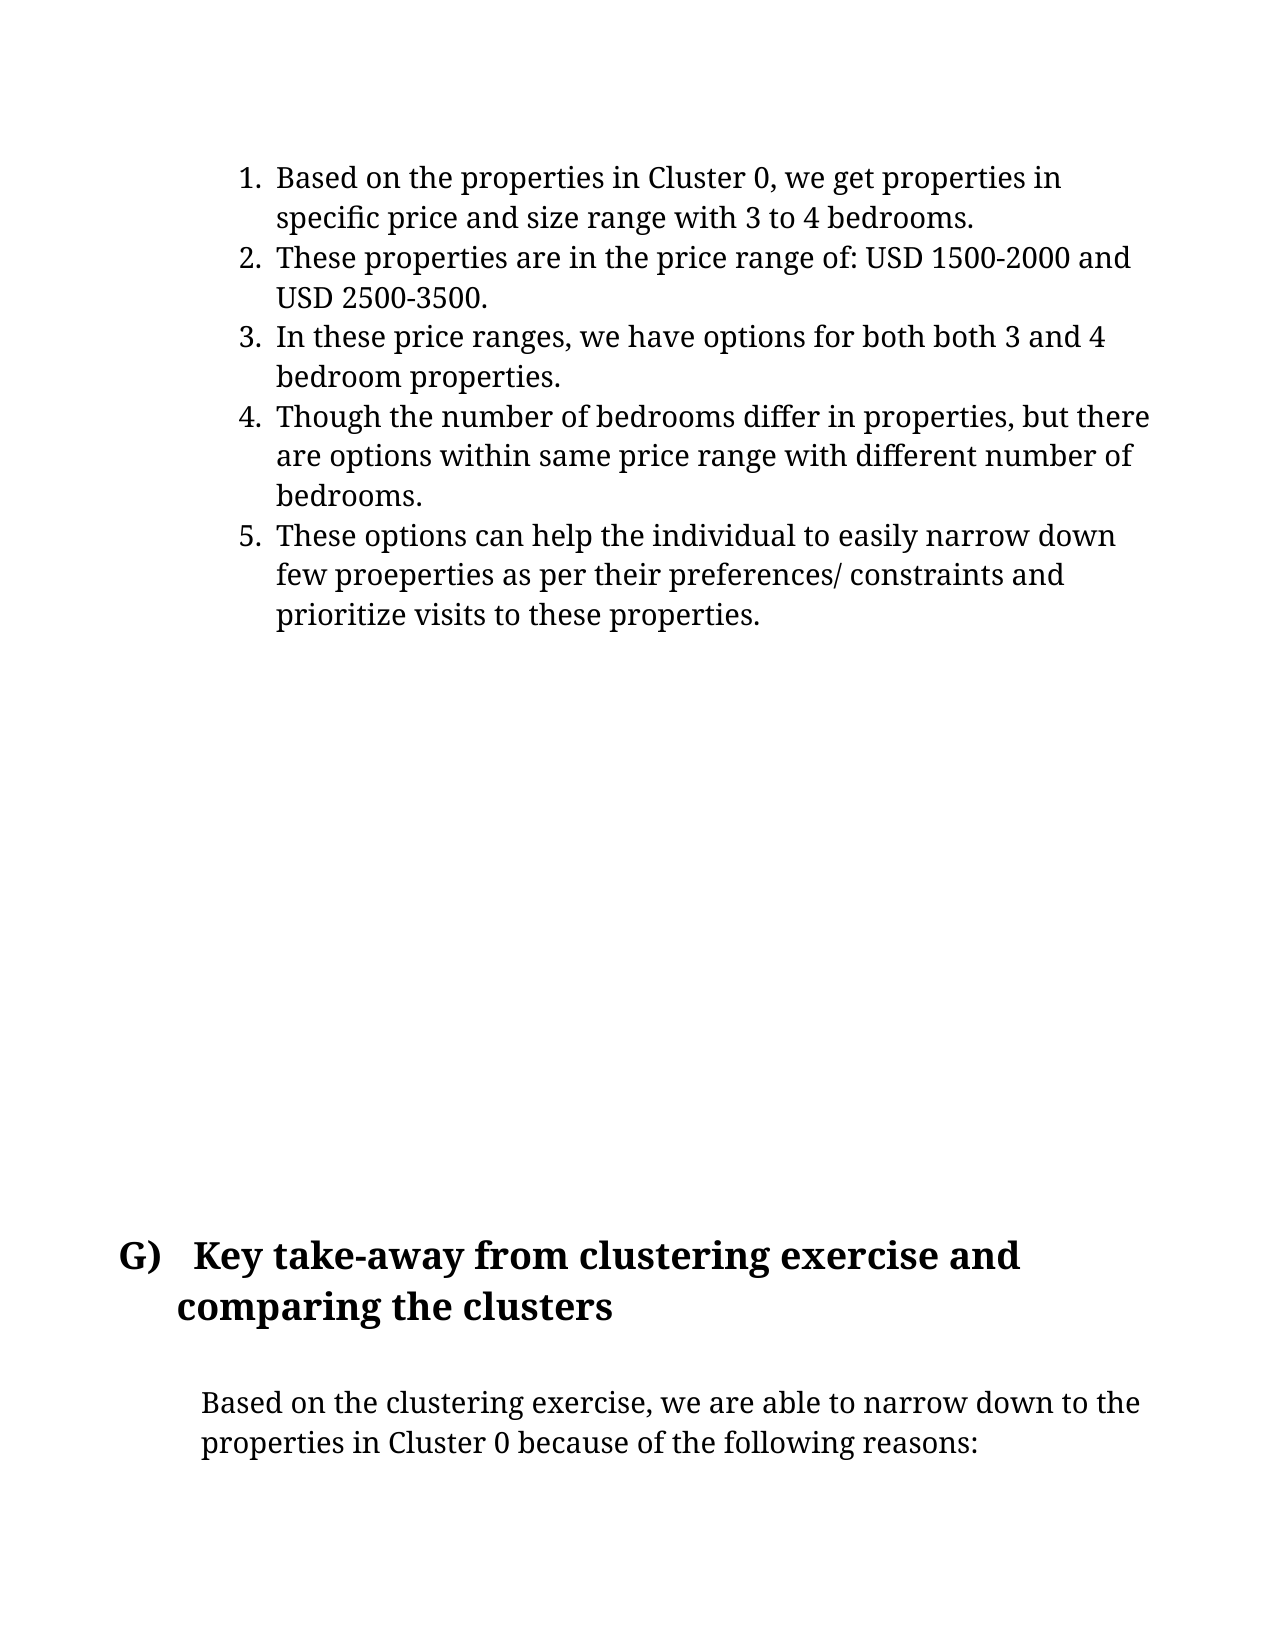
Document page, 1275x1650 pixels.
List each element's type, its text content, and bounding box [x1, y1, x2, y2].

list Though the number of bedrooms differ in properties, but there are options within same price range with different number of bedrooms. [238, 396, 1157, 515]
list These options can help the individual to easily narrow down few proeperties as per their preferences/ constraints and prioritize visits to these properties. [238, 515, 1157, 634]
list In these price ranges, we have options for both both 3 and 4 bedroom properties. [238, 317, 1157, 396]
list comparing the clusters [118, 1280, 1157, 1331]
list Based on the clustering exercise, we are able to narrow down to the properties in Cluster 0 because of the following reasons: [201, 1382, 1157, 1462]
list Key take-away from clustering exercise and [118, 1229, 1157, 1280]
list Based on the properties in Cluster 0, we get properties in specific price and size range with 3 to 4 bedrooms. [238, 158, 1157, 237]
list These properties are in the price range of: USD 1500-2000 and USD 2500-3500. [238, 237, 1157, 317]
